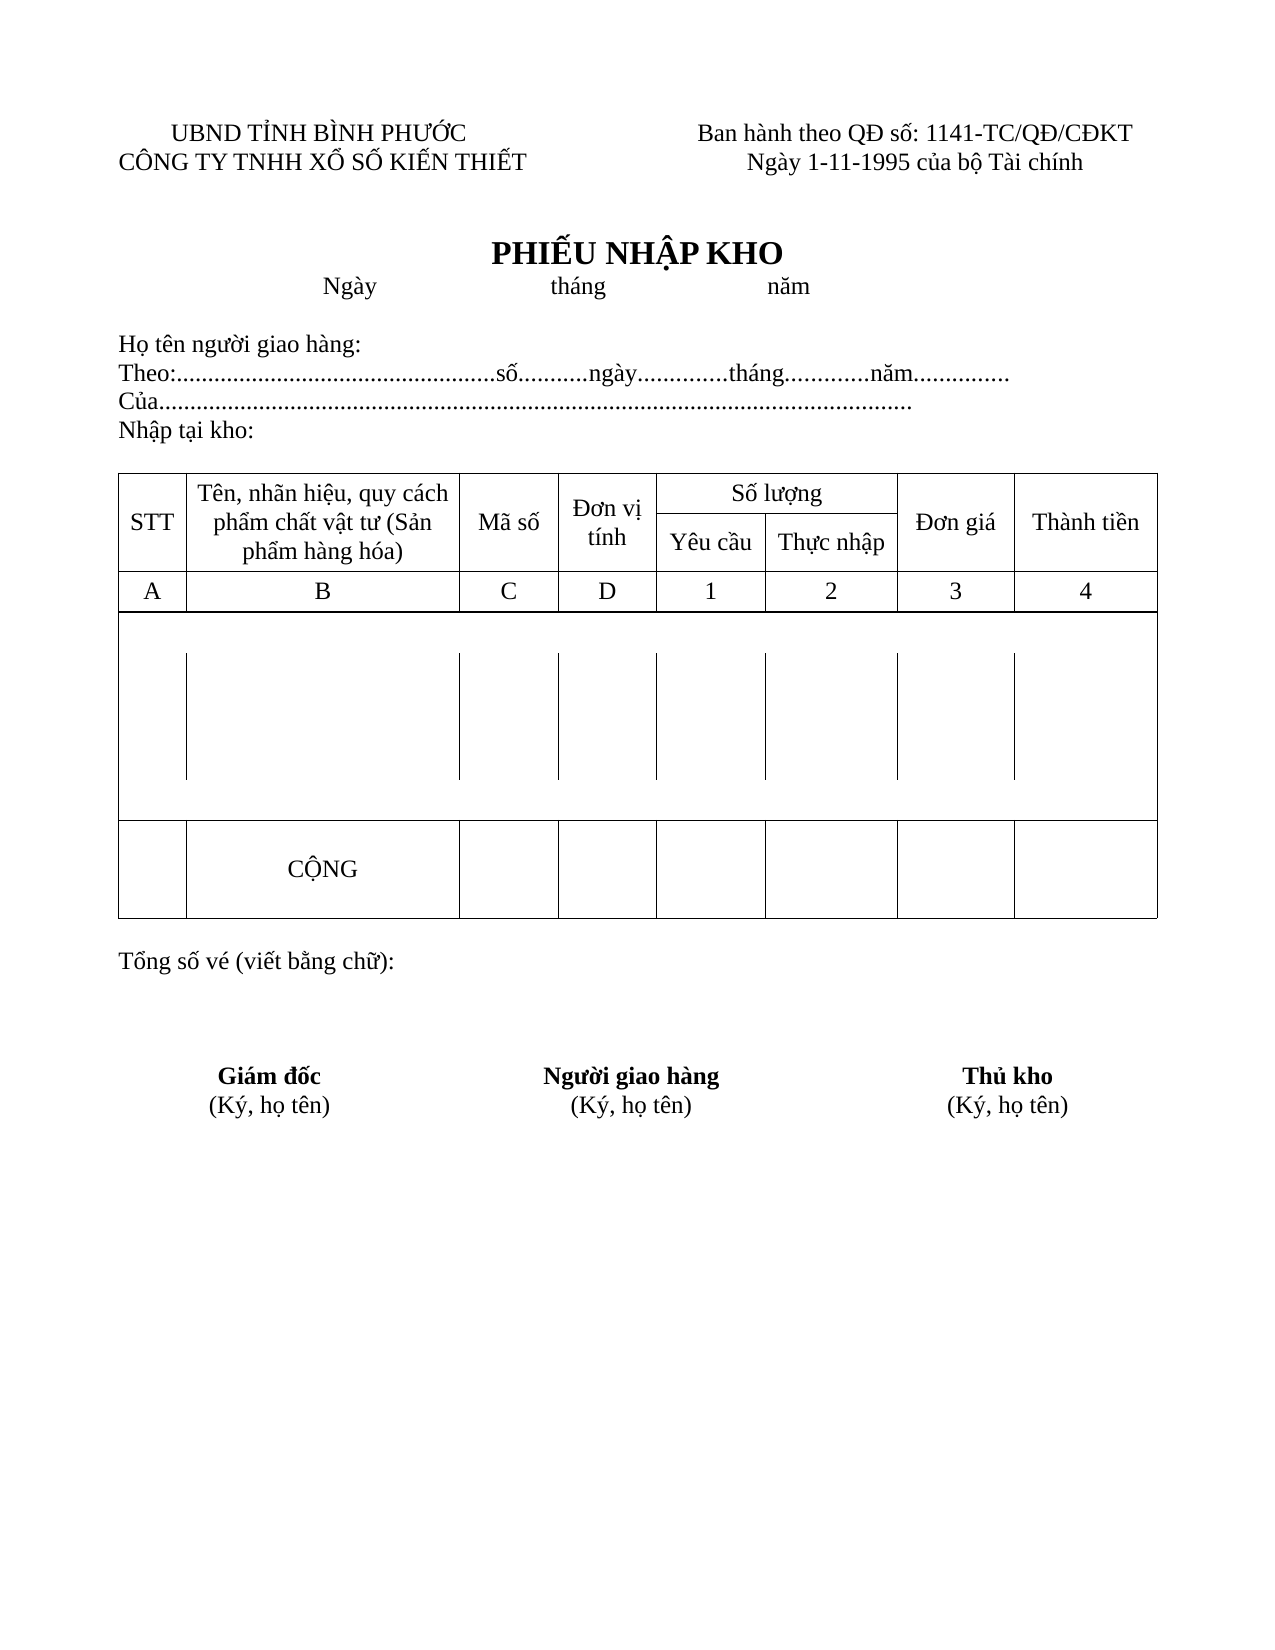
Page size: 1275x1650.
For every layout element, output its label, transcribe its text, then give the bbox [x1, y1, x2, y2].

text PHIẾU NHẬP KHO [118, 233, 1157, 271]
table_cell [898, 653, 1014, 779]
table_cell C [460, 572, 558, 611]
table_cell [460, 821, 558, 918]
table_cell 1 [657, 572, 765, 611]
table_cell </for> [119, 780, 1157, 820]
text (Ký, họ tên) (Ký, họ tên) (Ký, họ tên) [118, 1090, 1157, 1119]
table_cell <line.product_id.name> [187, 653, 459, 779]
table_cell <sequence+1> [119, 653, 186, 779]
table_cell Yêu cầu [657, 514, 765, 571]
table_cell <line.product_qty> [766, 653, 897, 779]
text Tổng số vé (viết bằng chữ): <convert(get_tong(o.move_lines))> [118, 946, 1157, 975]
text Của [118, 386, 1157, 415]
table_header Tên, nhãn hiệu, quy cách phẩm chất vật tư (Sản phẩm hàng hóa) [187, 474, 459, 571]
text Theo: số ngày tháng năm [118, 358, 1157, 386]
table_cell [657, 821, 765, 918]
table_cell [898, 821, 1014, 918]
table_cell <for each="sequence,line in enumerate(o.move_lines)"> [119, 613, 1157, 653]
table_header Số lượng [657, 474, 897, 513]
table_header Thành tiền [1015, 474, 1157, 571]
text CÔNG TY TNHH XỔ SỐ KIẾN THIẾT Ngày 1-11-1995 của bộ Tài chính [118, 147, 1157, 176]
table_cell B [187, 572, 459, 611]
table_cell 2 [766, 572, 897, 611]
text Nhập tại kho: <o.location_dest_id.name> [118, 415, 1157, 444]
table_cell [559, 821, 656, 918]
table_cell <get_tong(o.move_lines)> [766, 821, 897, 918]
table_cell 4 [1015, 572, 1157, 611]
table_cell 3 [898, 572, 1014, 611]
table_cell [460, 653, 558, 779]
table_cell <line.product_uom.name> [559, 653, 656, 779]
table_cell [1015, 821, 1157, 918]
table_header STT [119, 474, 186, 571]
table_header Mã số [460, 474, 558, 571]
table_cell Thực nhập [766, 514, 897, 571]
text Giám đốc Người giao hàng Thủ kho [118, 1061, 1157, 1090]
table_header Đơn giá [898, 474, 1014, 571]
table_cell [657, 653, 765, 779]
text Họ tên người giao hàng: [118, 329, 1157, 358]
table_cell CỘNG [187, 821, 459, 918]
table_cell D [559, 572, 656, 611]
table_header Đơn vị tính [559, 474, 656, 571]
text UBND TỈNH BÌNH PHƯỚC Ban hành theo QĐ số: 1141-TC/QĐ/CĐKT [118, 118, 1157, 147]
table_cell A [119, 572, 186, 611]
text Ngày <o.date[8:10]> tháng <o.date[5:7]> năm <o.date[:4]> [118, 271, 1157, 300]
table_cell [1015, 653, 1157, 779]
table_cell [119, 821, 186, 918]
